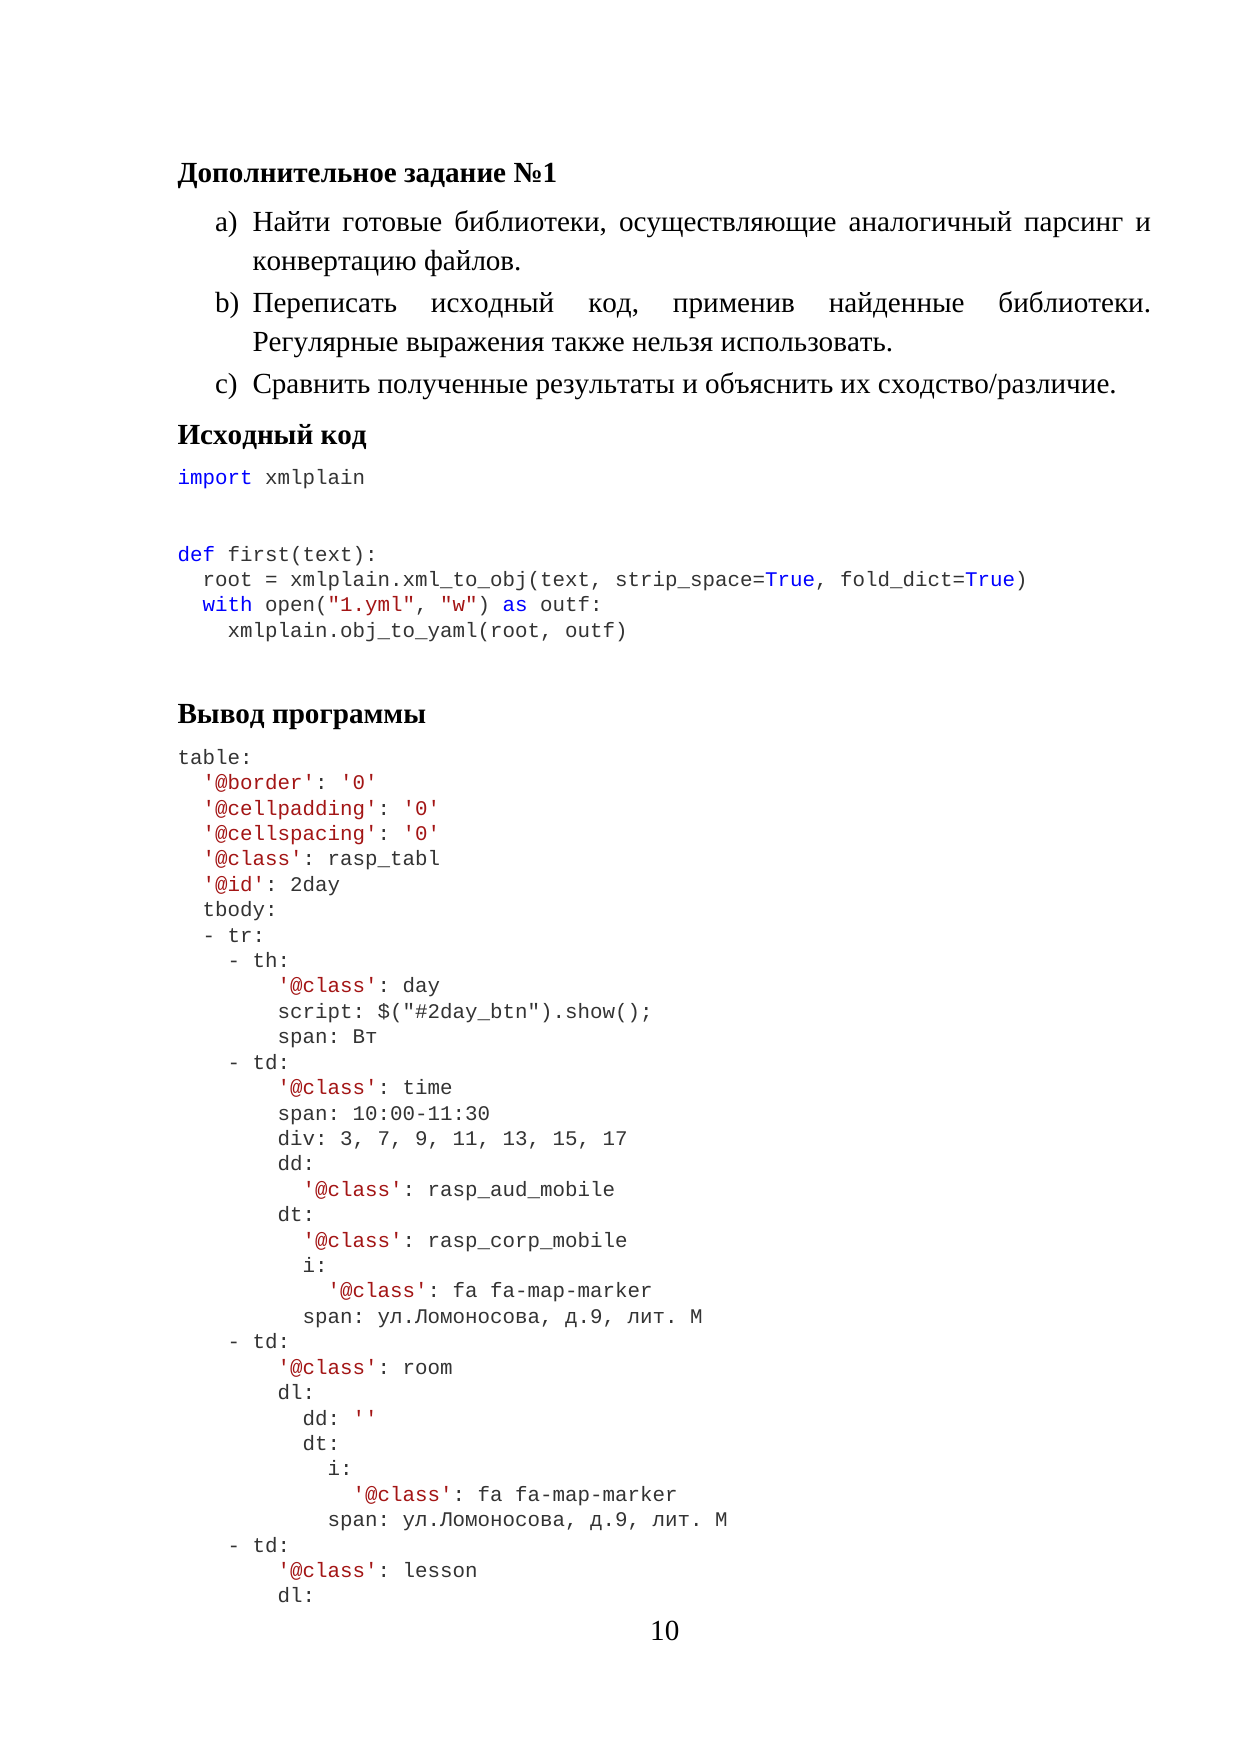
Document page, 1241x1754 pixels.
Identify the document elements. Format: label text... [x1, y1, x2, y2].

text span: 10:00-11:30 [177, 1101, 1152, 1126]
text - th: [177, 948, 1152, 974]
text '@cellpadding': '0' [177, 796, 1152, 821]
text i: [177, 1253, 1152, 1279]
text with open("1.yml", "w") as outf: [177, 593, 1152, 618]
text '@class': fa fa-map-marker [177, 1279, 1152, 1304]
text '@class': rasp_tabl [177, 847, 1152, 872]
list Переписать исходный код, применив найденные библиотеки. Регулярные выражения также нельзя использовать. [215, 285, 1152, 357]
text '@class': rasp_corp_mobile [177, 1228, 1152, 1253]
text dt: [177, 1202, 1152, 1228]
list Найти готовые библиотеки, осуществляющие аналогичный парсинг и конвертацию файлов. [215, 204, 1152, 276]
text '@border': '0' [177, 770, 1152, 796]
subtitle Исходный код [177, 417, 1152, 451]
text span: Вт [177, 1024, 1152, 1050]
text script: $("#2day_btn").show(); [177, 999, 1152, 1024]
text span: ул.Ломоносова, д.9, лит. М [177, 1507, 1152, 1533]
text table: [177, 745, 1152, 770]
text span: ул.Ломоносова, д.9, лит. М [177, 1304, 1152, 1329]
text - td: [177, 1533, 1152, 1558]
text root = xmlplain.xml_to_obj(text, strip_space=True, fold_dict=True) [177, 567, 1152, 593]
text '@class': rasp_aud_mobile [177, 1177, 1152, 1202]
subtitle Вывод программы [177, 696, 1152, 730]
text def first(text): [177, 542, 1152, 567]
text dl: [177, 1380, 1152, 1406]
text '@class': fa fa-map-marker [177, 1482, 1152, 1507]
list Сравнить полученные результаты и объяснить их сходство/различие. [215, 366, 1152, 399]
text - td: [177, 1050, 1152, 1075]
text '@class': room [177, 1355, 1152, 1380]
text '@class': time [177, 1075, 1152, 1101]
text '@class': lesson [177, 1558, 1152, 1584]
text '@id': 2day [177, 872, 1152, 897]
text '@cellspacing': '0' [177, 821, 1152, 847]
text dd: '' [177, 1406, 1152, 1431]
text - tr: [177, 923, 1152, 948]
text import xmlplain [177, 466, 1152, 491]
text dt: [177, 1431, 1152, 1457]
text div: 3, 7, 9, 11, 13, 15, 17 [177, 1126, 1152, 1152]
text xmlplain.obj_to_yaml(root, outf) [177, 618, 1152, 643]
text dd: [177, 1152, 1152, 1177]
text tbody: [177, 897, 1152, 923]
text - td: [177, 1329, 1152, 1355]
text '@class': day [177, 974, 1152, 999]
subtitle Дополнительное задание №1 [177, 156, 1152, 189]
text i: [177, 1457, 1152, 1482]
text dl: [177, 1584, 1152, 1609]
